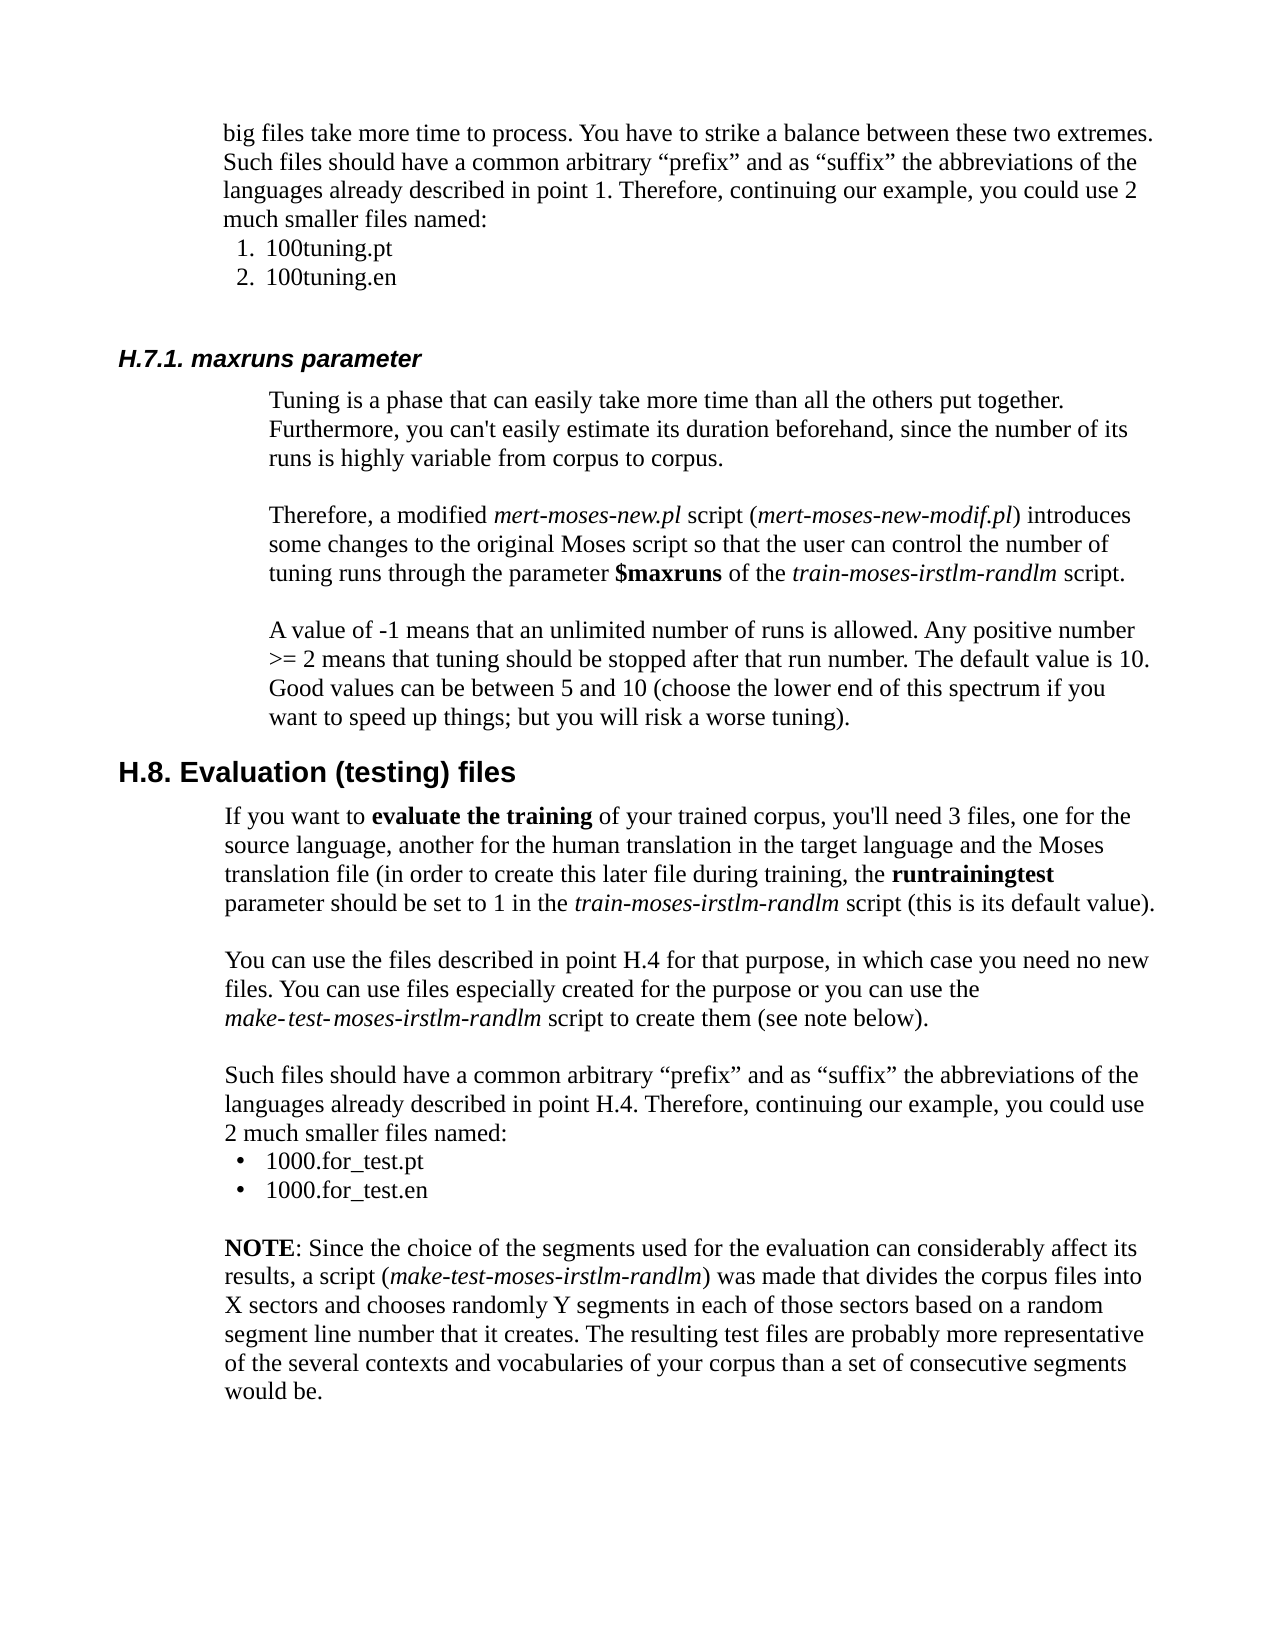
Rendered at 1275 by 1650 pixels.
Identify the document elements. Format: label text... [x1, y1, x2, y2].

text You can use the files described in point H.4 for that purpose, in which case you need no new files. You can use files especially created for the purpose or you can use the make‑test‑moses-irstlm-randlm script to create them (see note below). [224, 945, 1157, 1031]
subtitle H.8. Evaluation (testing) files [118, 755, 1157, 789]
list Therefore, a modified mert-moses-new.pl script (mert-moses-new-modif.pl) introduces some changes to the original Moses script so that the user can control the number of tuning runs through the parameter $maxruns of the train-moses-irstlm-randlm script. [239, 500, 1157, 587]
subtitle H.7.1. maxruns parameter [118, 344, 1157, 373]
text If you want to evaluate the training of your trained corpus, you'll need 3 files, one for the source language, another for the human translation in the target language and the Moses translation file (in order to create this later file during training, the runtrainingtest parameter should be set to 1 in the train-moses-irstlm-randlm script (this is its default value). [224, 801, 1157, 916]
list 1000.for_test.en [236, 1175, 1157, 1204]
list 1000.for_test.pt [236, 1146, 1157, 1175]
text NOTE: Since the choice of the segments used for the evaluation can considerably affect its results, a script (make-test-moses-irstlm-randlm) was made that divides the corpus files into X sectors and chooses randomly Y segments in each of those sectors based on a random segment line number that it creates. The resulting test files are probably more representative of the several contexts and vocabularies of your corpus than a set of consecutive segments would be. [224, 1233, 1157, 1405]
text Such files should have a common arbitrary “prefix” and as “suffix” the abbreviations of the languages already described in point H.4. Therefore, continuing our example, you could use 2 much smaller files named: [224, 1060, 1157, 1146]
list 100tuning.en [236, 262, 1157, 291]
list Tuning is a phase that can easily take more time than all the others put together. Furthermore, you can't easily estimate its duration beforehand, since the number of its runs is highly variable from corpus to corpus. [239, 385, 1157, 472]
text big files take more time to process. You have to strike a balance between these two extremes. Such files should have a common arbitrary “prefix” and as “suffix” the abbreviations of the languages already described in point 1. Therefore, continuing our example, you could use 2 much smaller files named: [223, 118, 1157, 233]
list A value of -1 means that an unlimited number of runs is allowed. Any positive number >= 2 means that tuning should be stopped after that run number. The default value is 10. Good values can be between 5 and 10 (choose the lower end of this spectrum if you want to speed up things; but you will risk a worse tuning). [239, 615, 1157, 730]
list 100tuning.pt [236, 233, 1157, 262]
